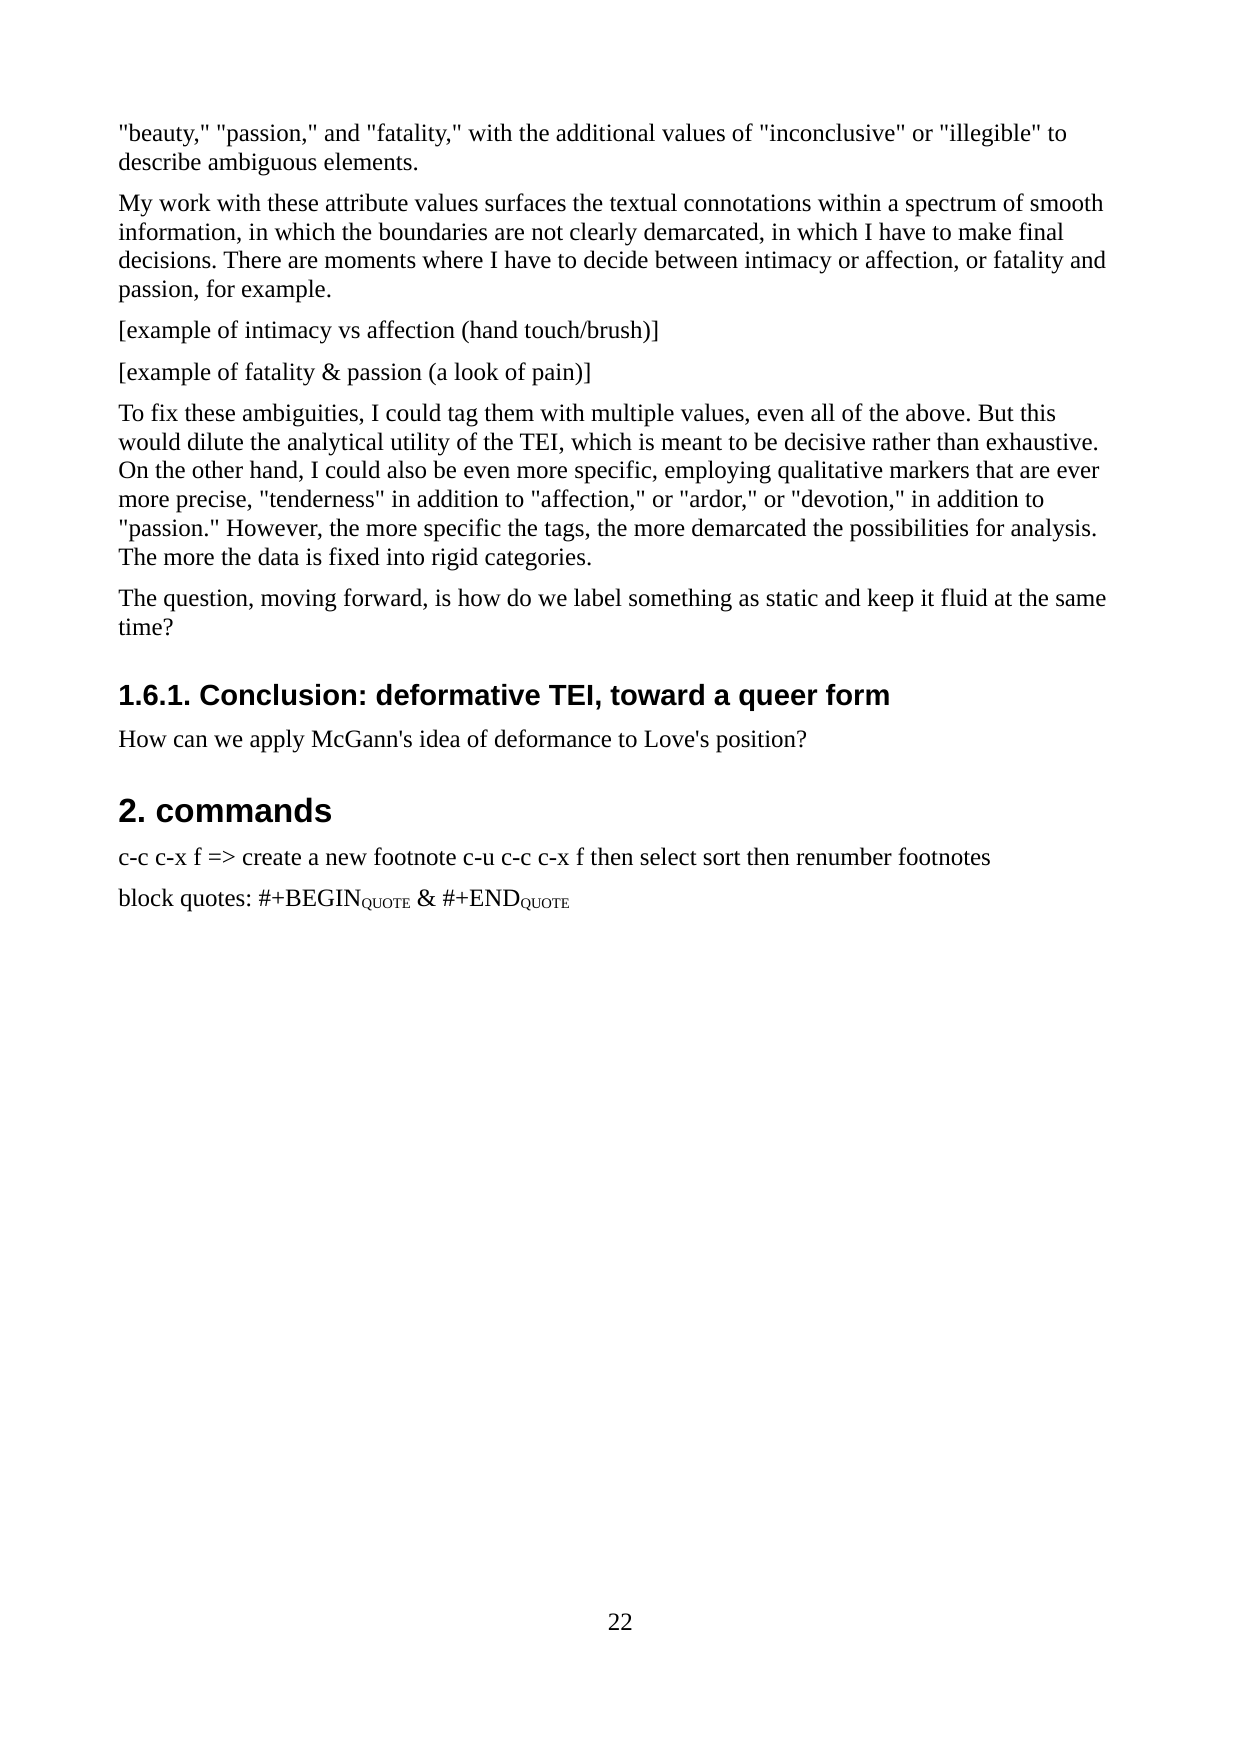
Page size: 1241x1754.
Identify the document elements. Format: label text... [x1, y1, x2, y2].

text How can we apply McGann's idea of deformance to Love's position? [118, 724, 1122, 753]
text "beauty," "passion," and "fatality," with the additional values of "inconclusive" or "illegible" to describe ambiguous elements. [118, 118, 1122, 176]
text The question, moving forward, is how do we label something as static and keep it fluid at the same time? [118, 583, 1122, 641]
text To fix these ambiguities, I could tag them with multiple values, even all of the above. But this would dilute the analytical utility of the TEI, which is meant to be decisive rather than exhaustive. On the other hand, I could also be even more specific, employing qualitative markers that are ever more precise, "tenderness" in addition to "affection," or "ardor," or "devotion," in addition to "passion." However, the more specific the tags, the more demarcated the possibilities for analysis. The more the data is fixed into rigid categories. [118, 398, 1122, 571]
subtitle commands [118, 790, 1122, 829]
text My work with these attribute values surfaces the textual connotations within a spectrum of smooth information, in which the boundaries are not clearly demarcated, in which I have to make final decisions. There are moments where I have to decide between intimacy or affection, or fatality and passion, for example. [118, 188, 1122, 303]
text [example of intimacy vs affection (hand touch/brush)] [118, 316, 1122, 344]
subtitle Conclusion: deformative TEI, toward a queer form [118, 678, 1122, 712]
text [example of fatality & passion (a look of pain)] [118, 357, 1122, 386]
text block quotes: #+BEGINQUOTE & #+ENDQUOTE [118, 883, 1122, 912]
text c-c c-x f => create a new footnote c-u c-c c-x f then select sort then renumber footnotes [118, 842, 1122, 870]
